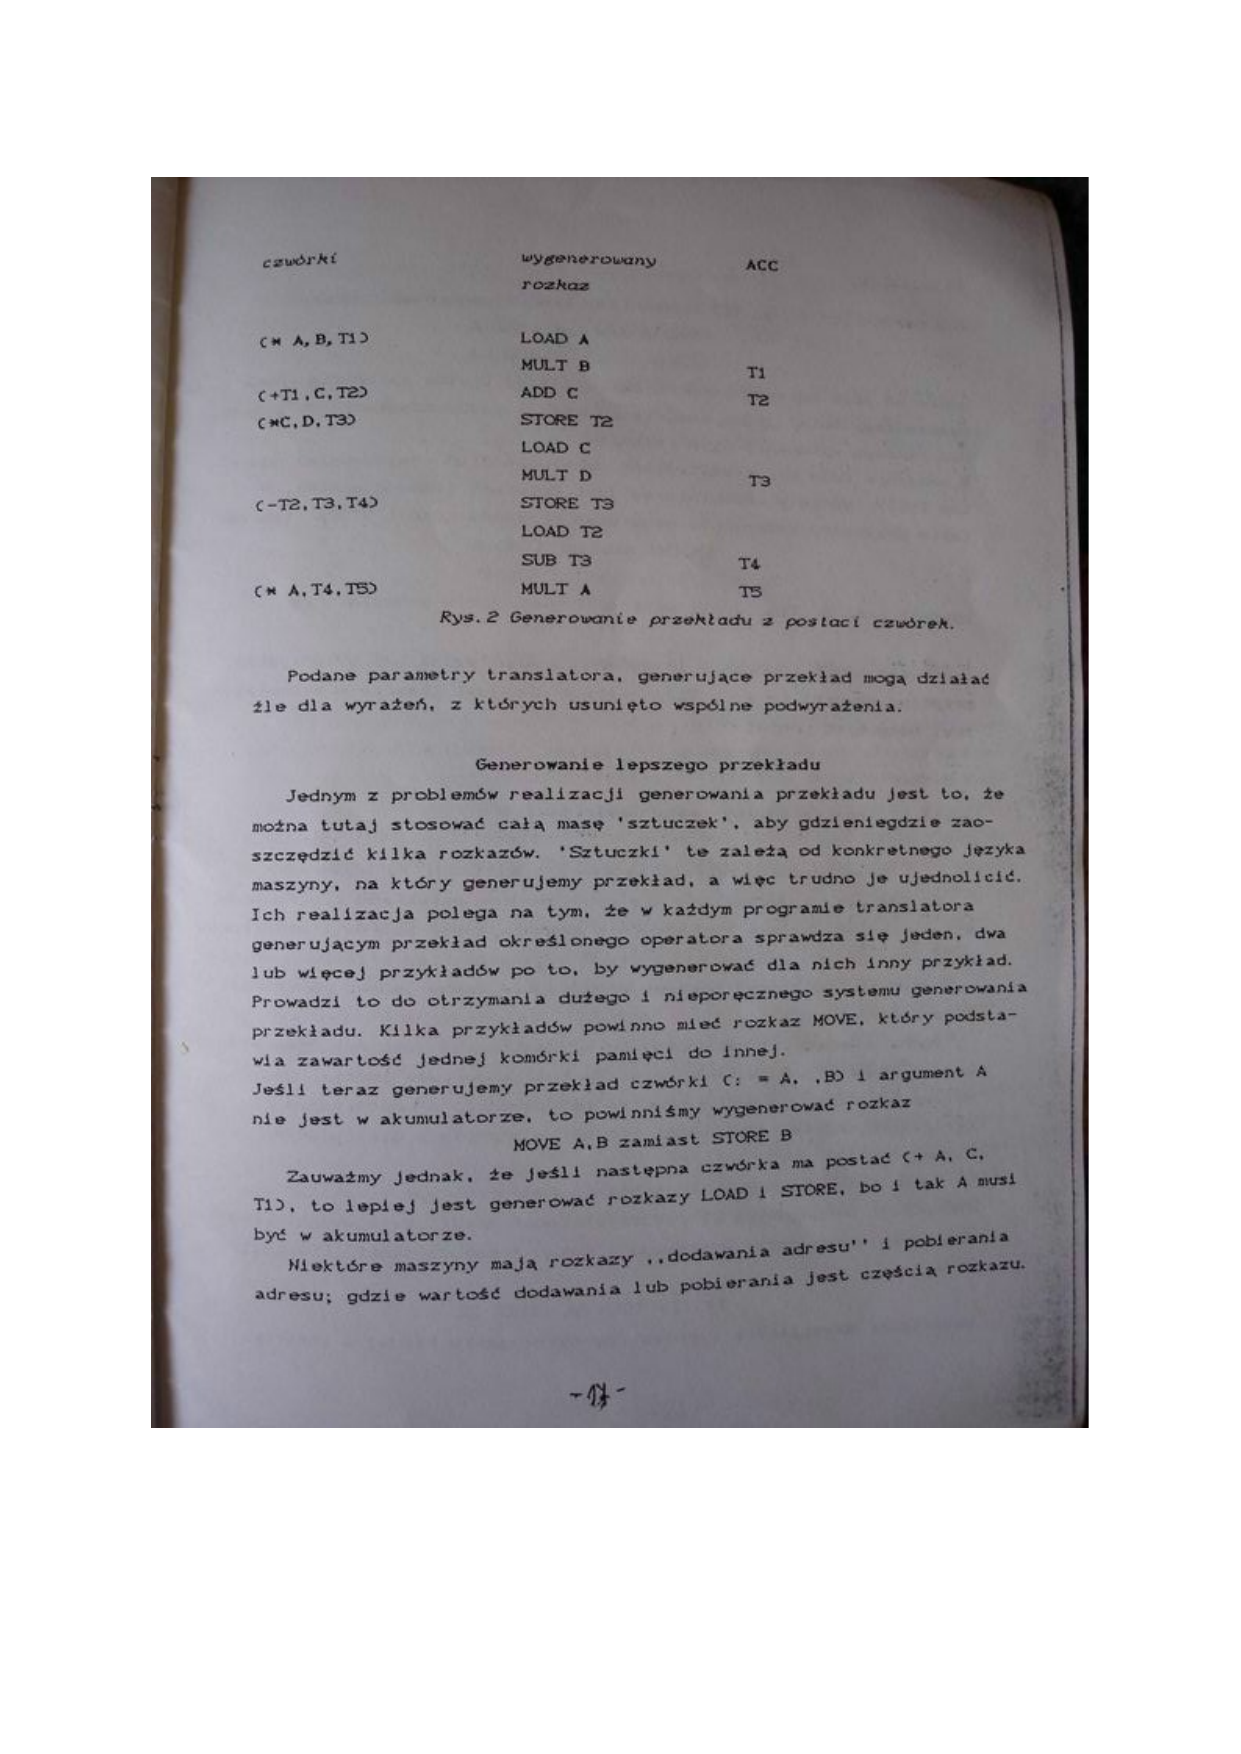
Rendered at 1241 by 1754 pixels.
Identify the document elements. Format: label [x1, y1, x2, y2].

picture [151, 177, 1089, 1428]
